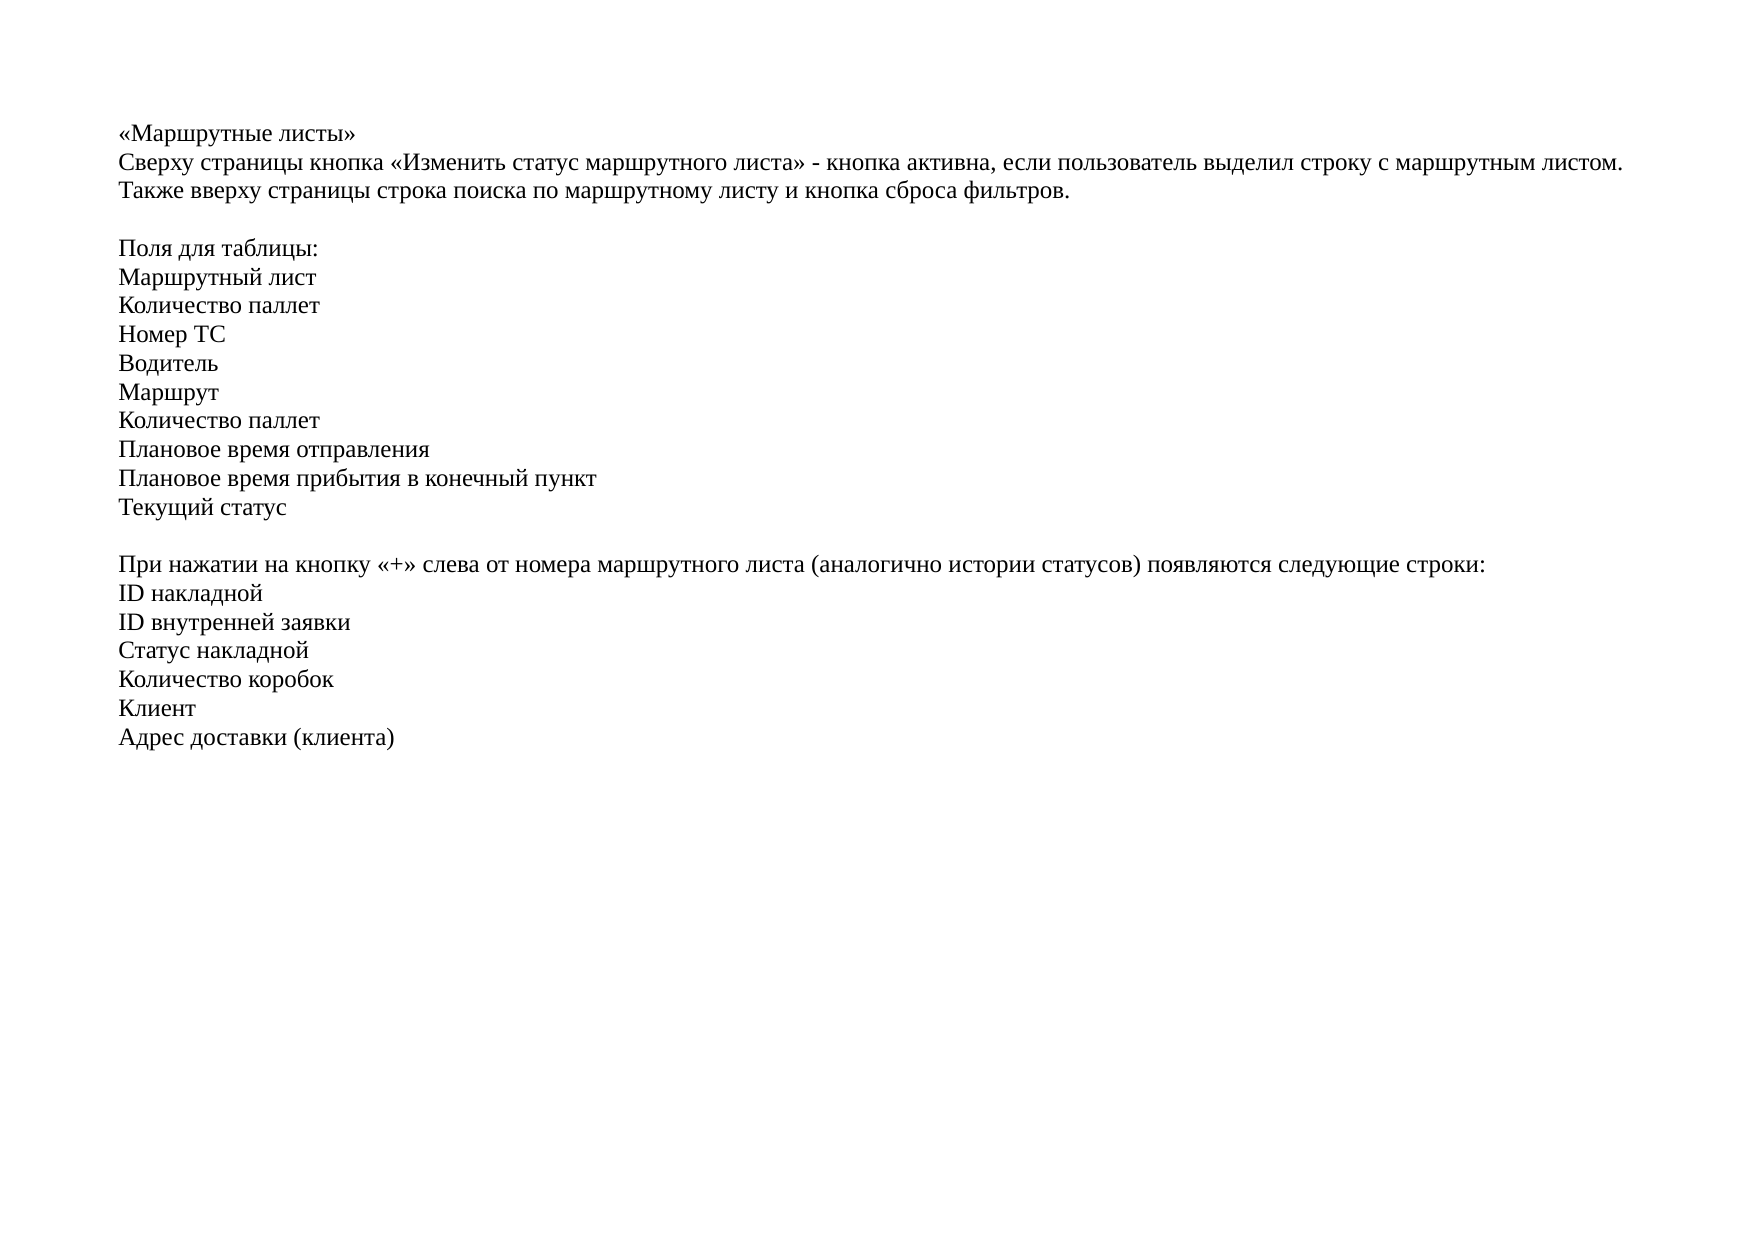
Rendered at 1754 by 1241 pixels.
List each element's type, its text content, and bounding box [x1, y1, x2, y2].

text Адрес доставки (клиента) [118, 722, 1636, 751]
text Плановое время отправления [118, 434, 1636, 463]
text Водитель [118, 348, 1636, 377]
text Плановое время прибытия в конечный пункт [118, 463, 1636, 492]
text Поля для таблицы: [118, 233, 1636, 262]
text Количество паллет [118, 406, 1636, 434]
text Текущий статус [118, 492, 1636, 521]
text Маршрут [118, 377, 1636, 406]
text Количество коробок [118, 664, 1636, 693]
text При нажатии на кнопку «+» слева от номера маршрутного листа (аналогично истории статусов) появляются следующие строки: [118, 549, 1636, 578]
text Номер ТС [118, 319, 1636, 348]
text Количество паллет [118, 291, 1636, 319]
text ID внутренней заявки [118, 607, 1636, 636]
text Также вверху страницы строка поиска по маршрутному листу и кнопка сброса фильтров. [118, 176, 1636, 204]
text ID накладной [118, 578, 1636, 607]
text Клиент [118, 693, 1636, 722]
text Сверху страницы кнопка «Изменить статус маршрутного листа» - кнопка активна, если пользователь выделил строку с маршрутным листом. [118, 147, 1636, 176]
text «Маршрутные листы» [118, 118, 1636, 147]
text Статус накладной [118, 636, 1636, 664]
text Маршрутный лист [118, 262, 1636, 291]
